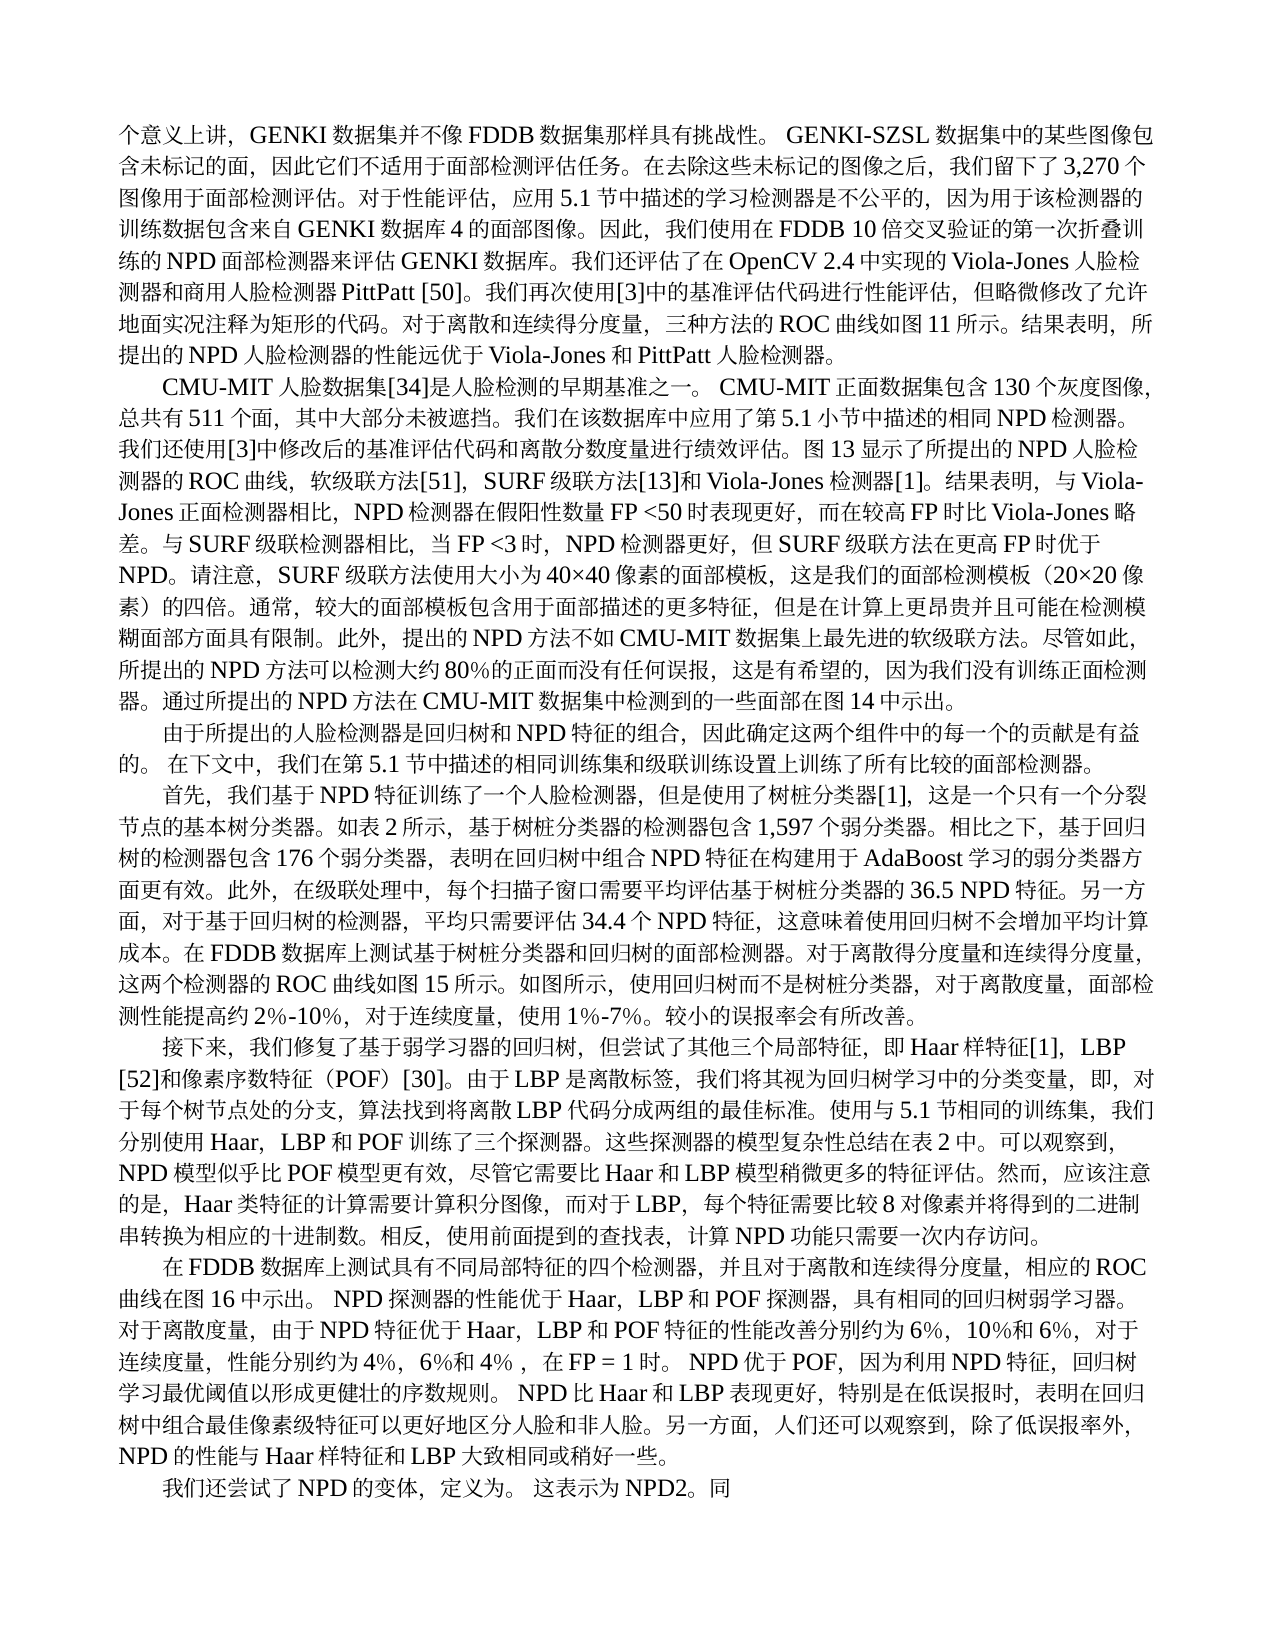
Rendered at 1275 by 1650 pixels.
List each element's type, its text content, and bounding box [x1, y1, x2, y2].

text 我们还尝试了NPD的变体，定义为。 这表示为NPD2。同 [118, 1471, 1157, 1502]
text CMU-MIT人脸数据集[34]是人脸检测的早期基准之一。 CMU-MIT正面数据集包含130个灰度图像，总共有511个面，其中大部分未被遮挡。我们在该数据库中应用了第5.1小节中描述的相同NPD检测器。我们还使用[3]中修改后的基准评估代码和离散分数度量进行绩效评估。图13显示了所提出的NPD人脸检测器的ROC曲线，软级联方法[51]，SURF级联方法[13]和Viola-Jones检测器[1]。结果表明，与Viola-Jones正面检测器相比，NPD检测器在假阳性数量FP <50时表现更好，而在较高FP时比Viola-Jones略差。与SURF级联检测器相比，当FP <3时，NPD检测器更好，但SURF级联方法在更高FP时优于NPD。请注意，SURF级联方法使用大小为40×40像素的面部模板，这是我们的面部检测模板（20×20像素）的四倍。通常，较大的面部模板包含用于面部描述的更多特征，但是在计算上更昂贵并且可能在检测模糊面部方面具有限制。此外，提出的NPD方法不如CMU-MIT数据集上最先进的软级联方法。尽管如此，所提出的NPD方法可以检测大约80％的正面而没有任何误报，这是有希望的，因为我们没有训练正面检测器。通过所提出的NPD方法在CMU-MIT数据集中检测到的一些面部在图14中示出。 [118, 370, 1157, 716]
text 接下来，我们修复了基于弱学习器的回归树，但尝试了其他三个局部特征，即Haar样特征[1]，LBP [52]和像素序数特征（POF）[30]。由于LBP是离散标签，我们将其视为回归树学习中的分类变量，即，对于每个树节点处的分支，算法找到将离散LBP代码分成两组的最佳标准。使用与5.1节相同的训练集，我们分别使用Haar，LBP和POF训练了三个探测器。这些探测器的模型复杂性总结​​在表2中。可以观察到，NPD模型似乎比POF模型更有效，尽管它需要比Haar和LBP模型稍微更多的特征评估。然而，应该注意的是，Haar类特征的计算需要计算积分图像，而对于LBP，每个特征需要比较8对像素并将得到的二进制串转换为相应的十进制数。相反，使用前面提到的查找表，计算NPD功能只需要一次内存访问。 [118, 1030, 1157, 1251]
text 首先，我们基于NPD特征训练了一个人脸检测器，但是使用了树桩分类器[1]，这是一个只有一个分裂节点的基本树分类器。如表2所示，基于树桩分类器的检测器包含1,597个弱分类器。相比之下，基于回归树的检测器包含176个弱分类器，表明在回归树中组合NPD特征在构建用于AdaBoost学习的弱分类器方面更有效。此外，在级联处理中，每个扫描子窗口需要平均评估基于树桩分类器的36.5 NPD特征。另一方面，对于基于回归树的检测器，平均只需要评估34.4个NPD特征，这意味着使用回归树不会增加平均计算成本。在FDDB数据库上测试基于树桩分类器和回归树的面部检测器。对于离散得分度量和连续得分度量，这两个检测器的ROC曲线如图15所示。如图所示，使用回归树而不是树桩分类器，对于离散度量，面部检测性能提高约2％-10％，对于连续度量，使用1％-7％。较小的误报率会有所改善。 [118, 779, 1157, 1030]
text 由于所提出的人脸检测器是回归树和NPD特征的组合，因此确定这两个组件中的每一个的贡献是有益的。 在下文中，我们在第5.1节中描述的相同训练集和级联训练设置上训练了所有比较的面部检测器。 [118, 716, 1157, 779]
text 在FDDB数据库上测试具有不同局部特征的四个检测器，并且对于离散和连续得分度量，相应的ROC曲线在图16中示出。 NPD探测器的性能优于Haar，LBP和POF探测器，具有相同的回归树弱学习器。对于离散度量，由于NPD特征优于Haar，LBP和POF特征的性能改善分别约为6％，10％和6％，对于连续度量，性能分别约为4％，6％和4％ ，在FP = 1时。 NPD优于POF，因为利用NPD特征，回归树学习最优阈值以形成更健壮的序数规则。 NPD比Haar和LBP表现更好，特别是在低误报时，表明在回归树中组合最佳像素级特征可以更好地区分人脸和非人脸。另一方面，人们还可以观察到，除了低误报率外，NPD的性能与Haar样特征和LBP大致相同或稍好一些。 [118, 1251, 1157, 1471]
text 个意义上讲，GENKI数据集并不像FDDB数据集那样具有挑战性。 GENKI-SZSL数据集中的某些图像包含未标记的面，因此它们不适用于面部检测评估任务。在去除这些未标记的图像之后，我们留下了3,270个图像用于面部检测评估。对于性能评估，应用5.1节中描述的学习检测器是不公平的，因为用于该检测器的训练数据包含来自GENKI数据库4的面部图像。因此，我们使用在FDDB 10倍交叉验证的第一次折叠训练的NPD面部检测器来评估GENKI数据库。我们还评估了在OpenCV 2.4中实现的Viola-Jones人脸检测器和商用人脸检测器PittPatt [50]。我们再次使用[3]中的基准评估代码进行性能评估，但略微修改了允许地面实况注释为矩形的代码。对于离散和连续得分度量，三种方法的ROC曲线如图11所示。结果表明，所提出的NPD人脸检测器的性能远优于Viola-Jones和PittPatt人脸检测器。 [118, 118, 1157, 370]
